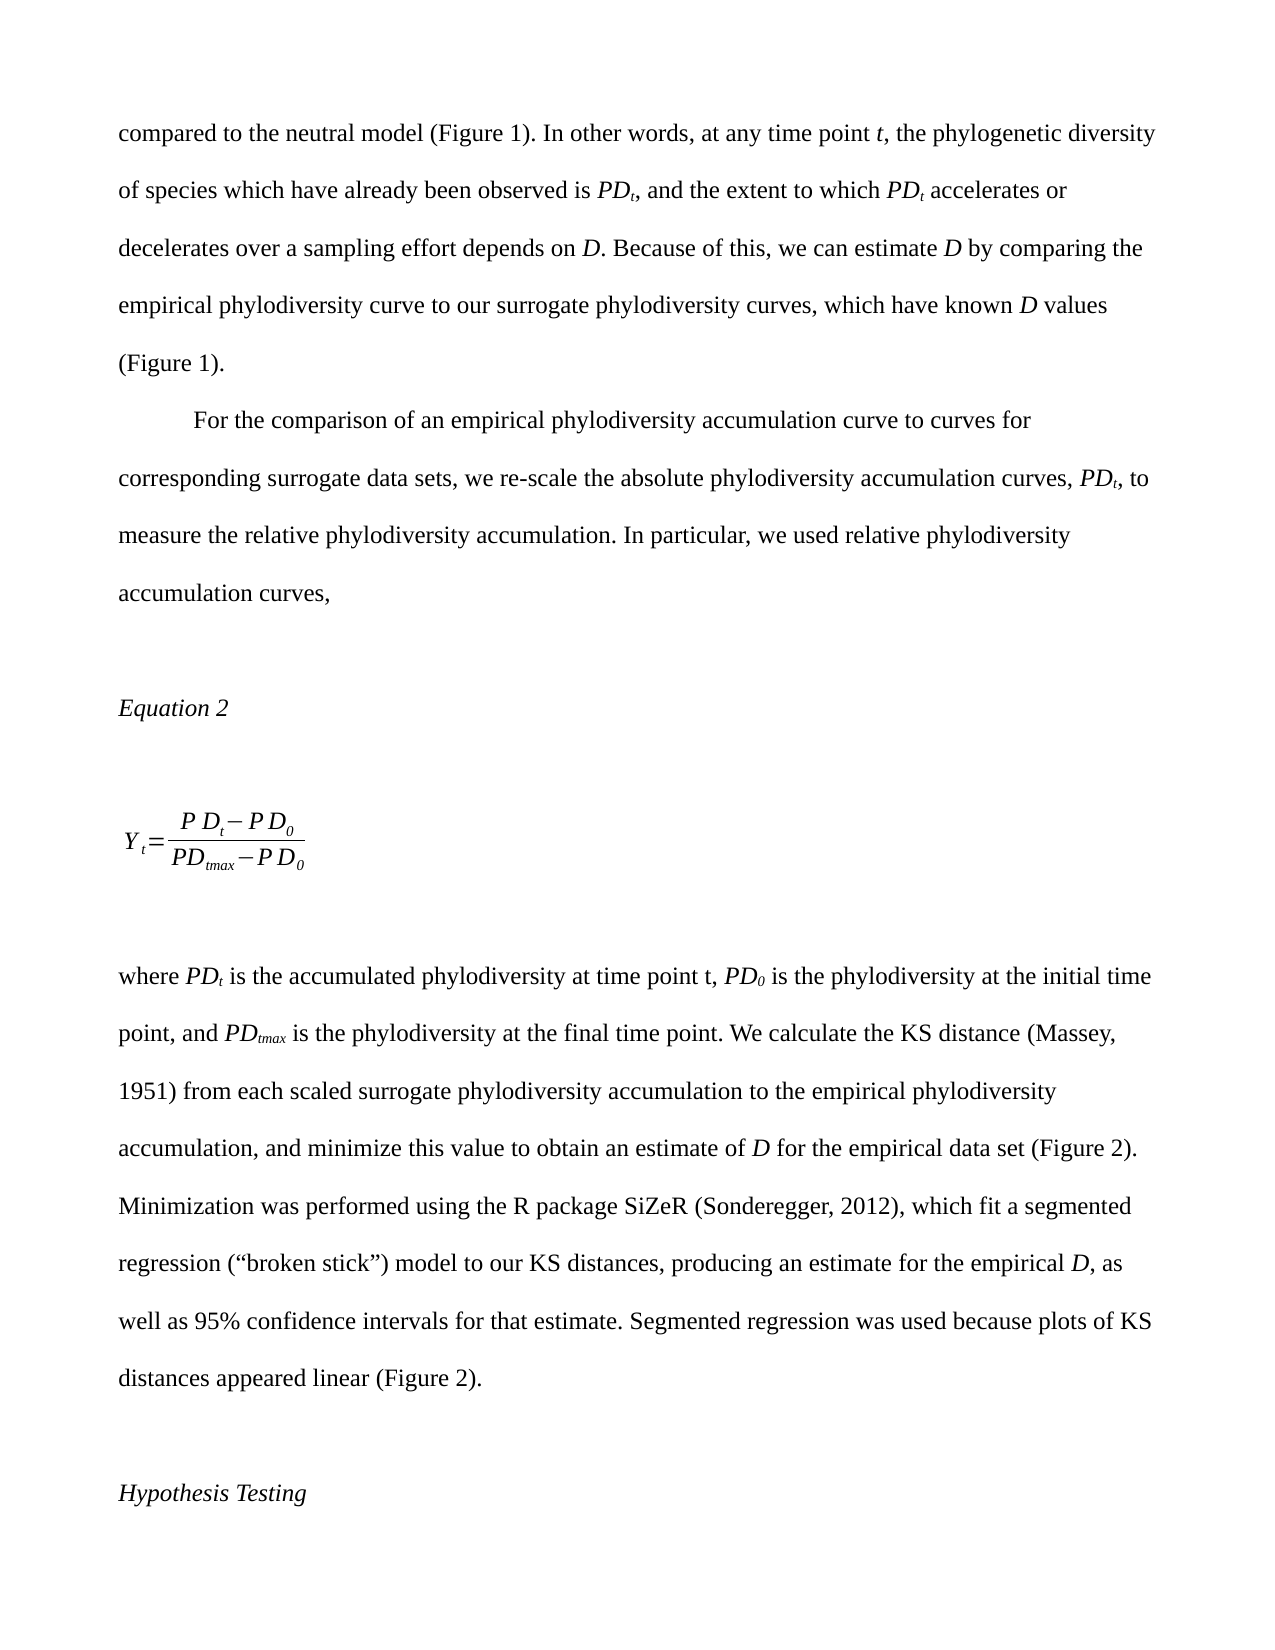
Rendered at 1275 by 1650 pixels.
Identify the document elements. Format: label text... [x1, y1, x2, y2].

text where PDt is the accumulated phylodiversity at time point t, PD0 is the phylodiversity at the initial time point, and PDtmax is the phylodiversity at the final time point. We calculate the KS distance (Massey, 1951)⁠ from each scaled surrogate phylodiversity accumulation to the empirical phylodiversity accumulation, and minimize this value to obtain an estimate of D for the empirical data set (Figure 2). Minimization was performed using the R package SiZeR (Sonderegger, 2012)⁠, which fit a segmented regression (“broken stick”) model to our KS distances, producing an estimate for the empirical D, as well as 95% confidence intervals for that estimate. Segmented regression was used because plots of KS distances appeared linear (Figure 2). [118, 961, 1157, 1392]
text For the comparison of an empirical phylodiversity accumulation curve to curves for corresponding surrogate data sets, we re-scale the absolute phylodiversity accumulation curves, PDt, to measure the relative phylodiversity accumulation. In particular, we used relative phylodiversity accumulation curves, [118, 406, 1157, 607]
subtitle Equation 2 [118, 693, 1157, 722]
subtitle Hypothesis Testing [118, 1478, 1157, 1507]
text compared to the neutral model (Figure 1). In other words, at any time point t, the phylogenetic diversity of species which have already been observed is PDt, and the extent to which PDt accelerates or decelerates over a sampling effort depends on D. Because of this, we can estimate D by comparing the empirical phylodiversity curve to our surrogate phylodiversity curves, which have known D values (Figure 1). [118, 118, 1157, 377]
